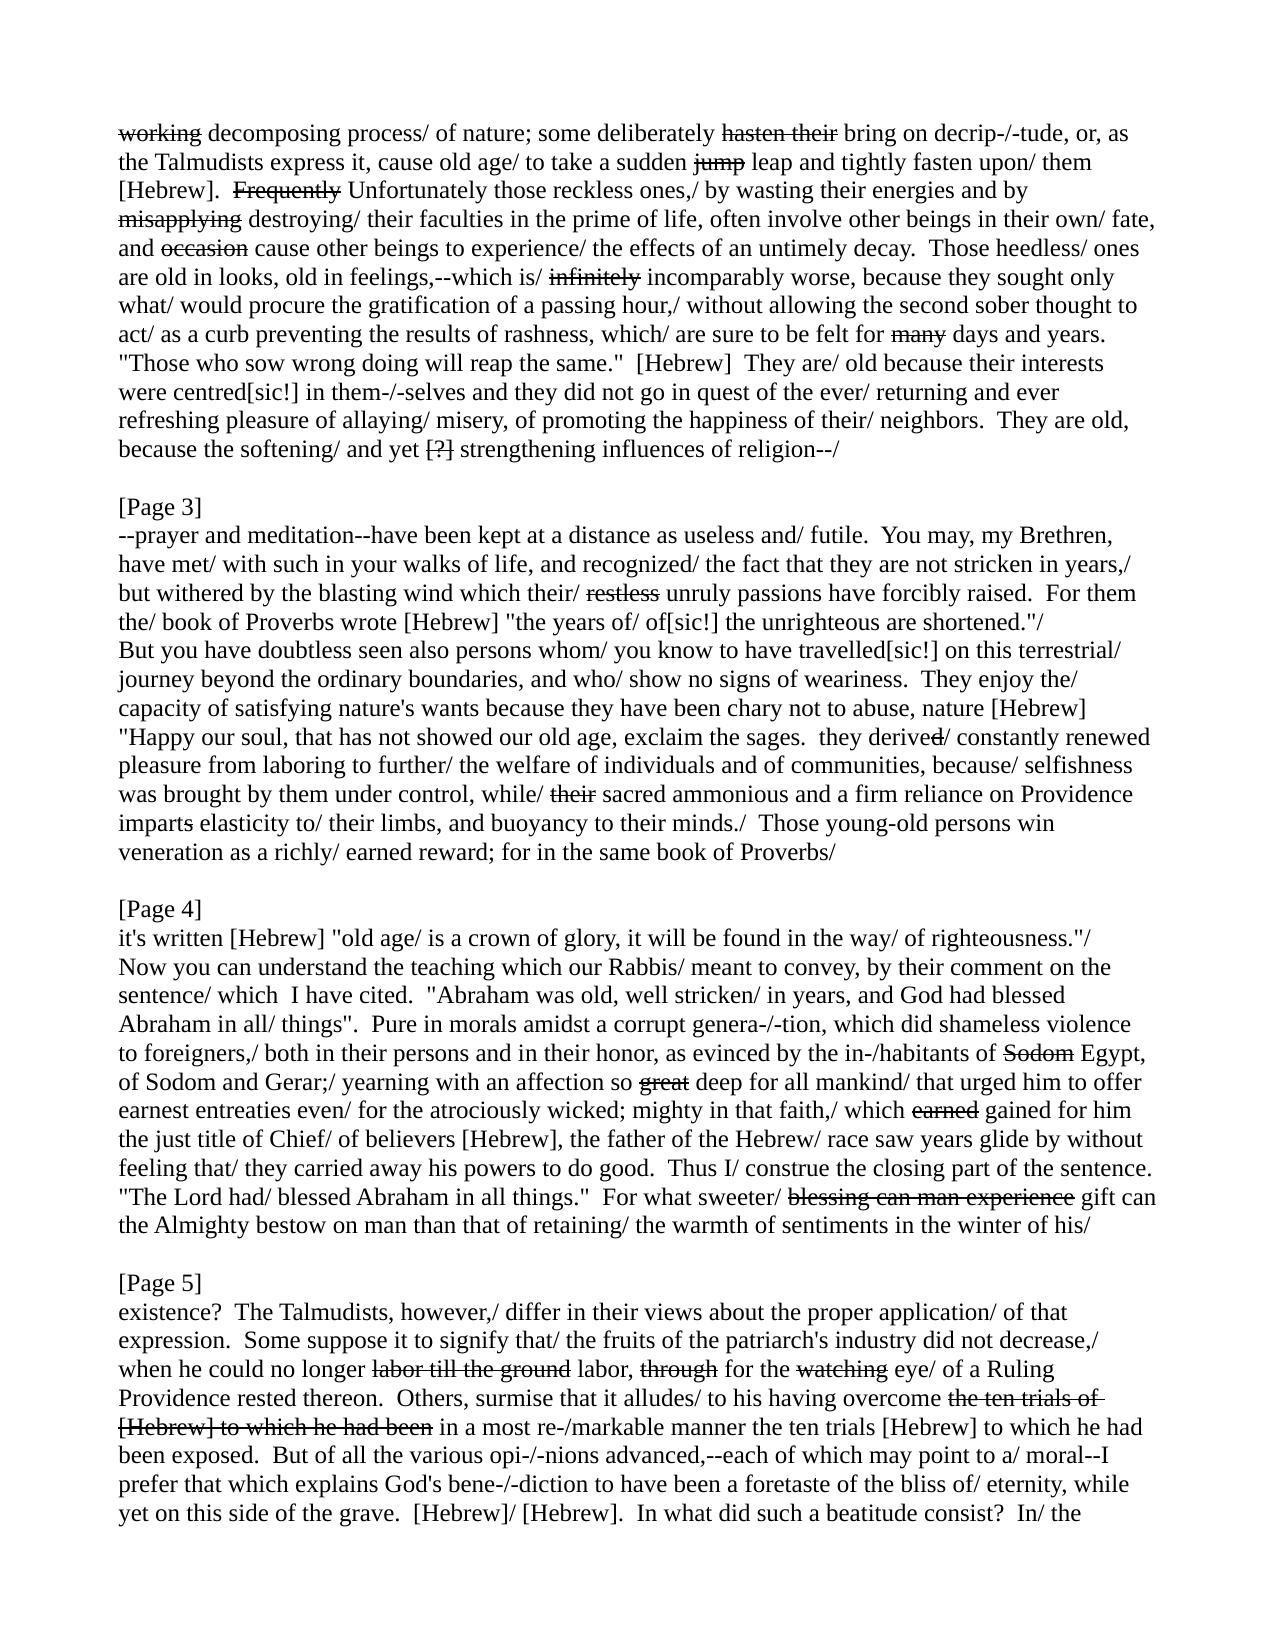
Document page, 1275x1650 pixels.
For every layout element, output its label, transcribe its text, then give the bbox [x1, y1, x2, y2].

text [Page 4] [118, 894, 1157, 923]
text --prayer and meditation--have been kept at a distance as useless and/ futile. You may, my Brethren, have met/ with such in your walks of life, and recognized/ the fact that they are not stricken in years,/ but withered by the blasting wind which their/ restless unruly passions have forcibly raised. For them the/ book of Proverbs wrote [Hebrew] "the years of/ of[sic!] the unrighteous are shortened."/ [118, 521, 1157, 636]
text existence? The Talmudists, however,/ differ in their views about the proper application/ of that expression. Some suppose it to signify that/ the fruits of the patriarch's industry did not decrease,/ when he could no longer labor till the ground labor, through for the watching eye/ of a Ruling Providence rested thereon. Others, surmise that it alludes/ to his having overcome the ten trials of [Hebrew] to which he had been in a most re-/markable manner the ten trials [Hebrew] to which he had been exposed. But of all the various opi-/-nions advanced,--each of which may point to a/ moral--I prefer that which explains God's bene-/-diction to have been a foretaste of the bliss of/ eternity, while yet on this side of the grave. [Hebrew]/ [Hebrew]. In what did such a beatitude consist? In/ the [118, 1297, 1157, 1527]
text [Page 3] [118, 492, 1157, 521]
text But you have doubtless seen also persons whom/ you know to have travelled[sic!] on this terrestrial/ journey beyond the ordinary boundaries, and who/ show no signs of weariness. They enjoy the/ capacity of satisfying nature's wants because they have been chary not to abuse, nature [Hebrew] "Happy our soul, that has not showed our old age, exclaim the sages. they derived/ constantly renewed pleasure from laboring to further/ the welfare of individuals and of communities, because/ selfishness was brought by them under control, while/ their sacred ammonious and a firm reliance on Providence imparts elasticity to/ their limbs, and buoyancy to their minds./ Those young-old persons win veneration as a richly/ earned reward; for in the same book of Proverbs/ [118, 636, 1157, 866]
text [Page 5] [118, 1268, 1157, 1297]
text Now you can understand the teaching which our Rabbis/ meant to convey, by their comment on the sentence/ which I have cited. "Abraham was old, well stricken/ in years, and God had blessed Abraham in all/ things". Pure in morals amidst a corrupt genera-/-tion, which did shameless violence to foreigners,/ both in their persons and in their honor, as evinced by the in-/habitants of Sodom Egypt, of Sodom and Gerar;/ yearning with an affection so great deep for all mankind/ that urged him to offer earnest entreaties even/ for the atrociously wicked; mighty in that faith,/ which earned gained for him the just title of Chief/ of believers [Hebrew], the father of the Hebrew/ race saw years glide by without feeling that/ they carried away his powers to do good. Thus I/ construe the closing part of the sentence. "The Lord had/ blessed Abraham in all things." For what sweeter/ blessing can man experience gift can the Almighty bestow on man than that of retaining/ the warmth of sentiments in the winter of his/ [118, 952, 1157, 1239]
text working decomposing process/ of nature; some deliberately hasten their bring on decrip-/-tude, or, as the Talmudists express it, cause old age/ to take a sudden jump leap and tightly fasten upon/ them [Hebrew]. Frequently Unfortunately those reckless ones,/ by wasting their energies and by misapplying destroying/ their faculties in the prime of life, often involve other beings in their own/ fate, and occasion cause other beings to experience/ the effects of an untimely decay. Those heedless/ ones are old in looks, old in feelings,--which is/ infinitely incomparably worse, because they sought only what/ would procure the gratification of a passing hour,/ without allowing the second sober thought to act/ as a curb preventing the results of rashness, which/ are sure to be felt for many days and years. "Those who sow wrong doing will reap the same." [Hebrew] They are/ old because their interests were centred[sic!] in them-/-selves and they did not go in quest of the ever/ returning and ever refreshing pleasure of allaying/ misery, of promoting the happiness of their/ neighbors. They are old, because the softening/ and yet [?] strengthening influences of religion--/ [118, 118, 1157, 463]
text it's written [Hebrew] "old age/ is a crown of glory, it will be found in the way/ of righteousness."/ [118, 923, 1157, 952]
